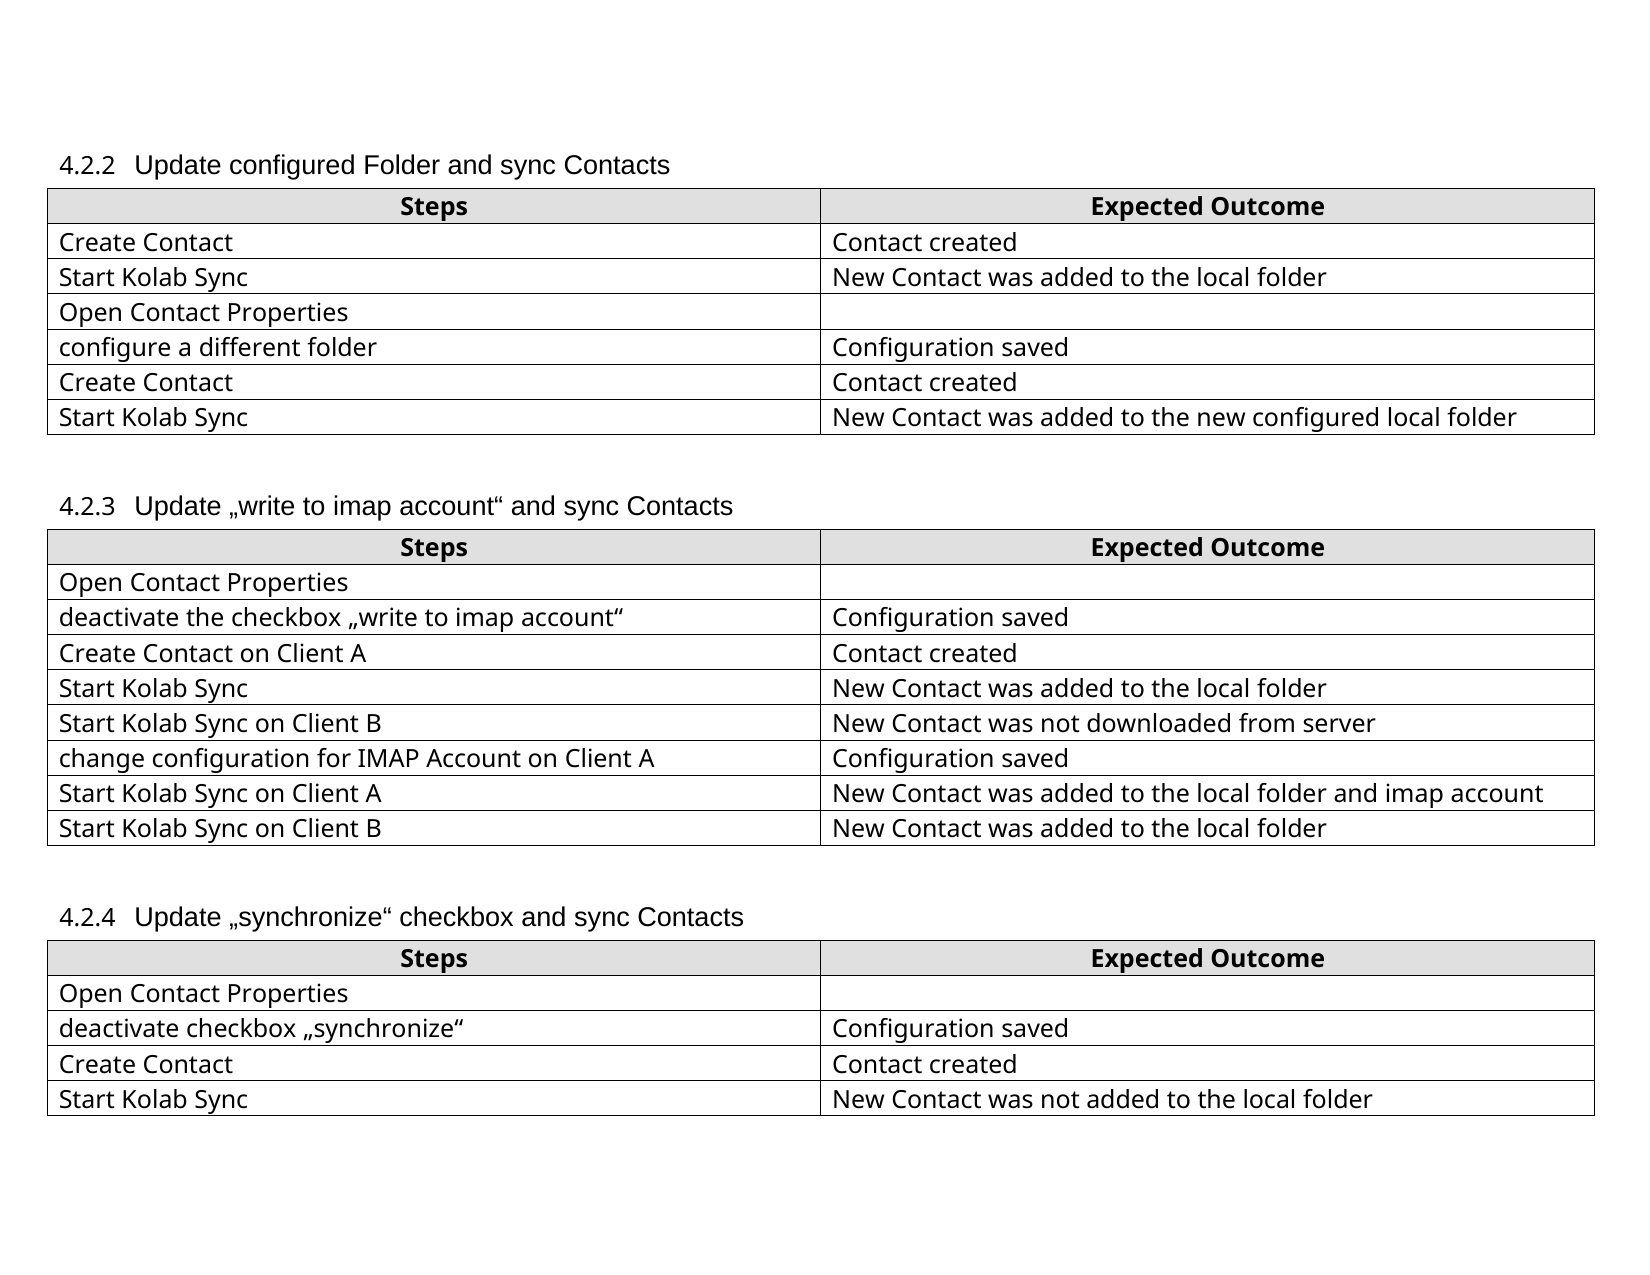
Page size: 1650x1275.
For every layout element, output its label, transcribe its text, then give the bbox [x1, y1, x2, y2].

table_cell Configuration saved [821, 1011, 1594, 1045]
table_cell Create Contact [48, 224, 820, 258]
table_header Steps [48, 189, 820, 223]
table_cell Start Kolab Sync [48, 259, 820, 293]
table_cell Contact created [821, 635, 1594, 669]
table_cell New Contact was added to the local folder [821, 259, 1594, 293]
table_cell [821, 976, 1594, 1010]
table_cell New Contact was not downloaded from server [821, 705, 1594, 739]
table_cell New Contact was added to the local folder and imap account [821, 776, 1594, 810]
table_cell Configuration saved [821, 600, 1594, 634]
table_cell New Contact was added to the local folder [821, 670, 1594, 704]
table_cell New Contact was added to the local folder [821, 811, 1594, 845]
table_cell Create Contact [48, 365, 820, 399]
table_cell deactivate checkbox „synchronize“ [48, 1011, 820, 1045]
table_cell Start Kolab Sync [48, 400, 820, 434]
table_cell change configuration for IMAP Account on Client A [48, 741, 820, 774]
table_cell [821, 565, 1594, 599]
table_header Expected Outcome [821, 941, 1594, 975]
table_header Expected Outcome [821, 189, 1594, 223]
subtitle Update configured Folder and sync Contacts [59, 148, 1591, 182]
table_cell configure a different folder [48, 330, 820, 363]
table_cell Configuration saved [821, 330, 1594, 363]
table_cell Contact created [821, 365, 1594, 399]
subtitle Update „write to imap account“ and sync Contacts [59, 488, 1591, 523]
table_cell Start Kolab Sync on Client A [48, 776, 820, 810]
table_cell Start Kolab Sync on Client B [48, 705, 820, 739]
table_header Steps [48, 941, 820, 975]
table_cell [821, 294, 1594, 328]
subtitle Update „synchronize“ checkbox and sync Contacts [59, 899, 1591, 934]
table_cell Start Kolab Sync [48, 1081, 820, 1115]
table_cell New Contact was not added to the local folder [821, 1081, 1594, 1115]
table_cell deactivate the checkbox „write to imap account“ [48, 600, 820, 634]
table_cell Create Contact on Client A [48, 635, 820, 669]
table_cell Create Contact [48, 1046, 820, 1080]
table_cell Open Contact Properties [48, 565, 820, 599]
table_cell Contact created [821, 1046, 1594, 1080]
table_cell Open Contact Properties [48, 976, 820, 1010]
table_cell Contact created [821, 224, 1594, 258]
table_cell Start Kolab Sync on Client B [48, 811, 820, 845]
table_header Expected Outcome [821, 530, 1594, 564]
table_cell Start Kolab Sync [48, 670, 820, 704]
table_cell New Contact was added to the new configured local folder [821, 400, 1594, 434]
table_cell Open Contact Properties [48, 294, 820, 328]
table_cell Configuration saved [821, 741, 1594, 774]
table_header Steps [48, 530, 820, 564]
